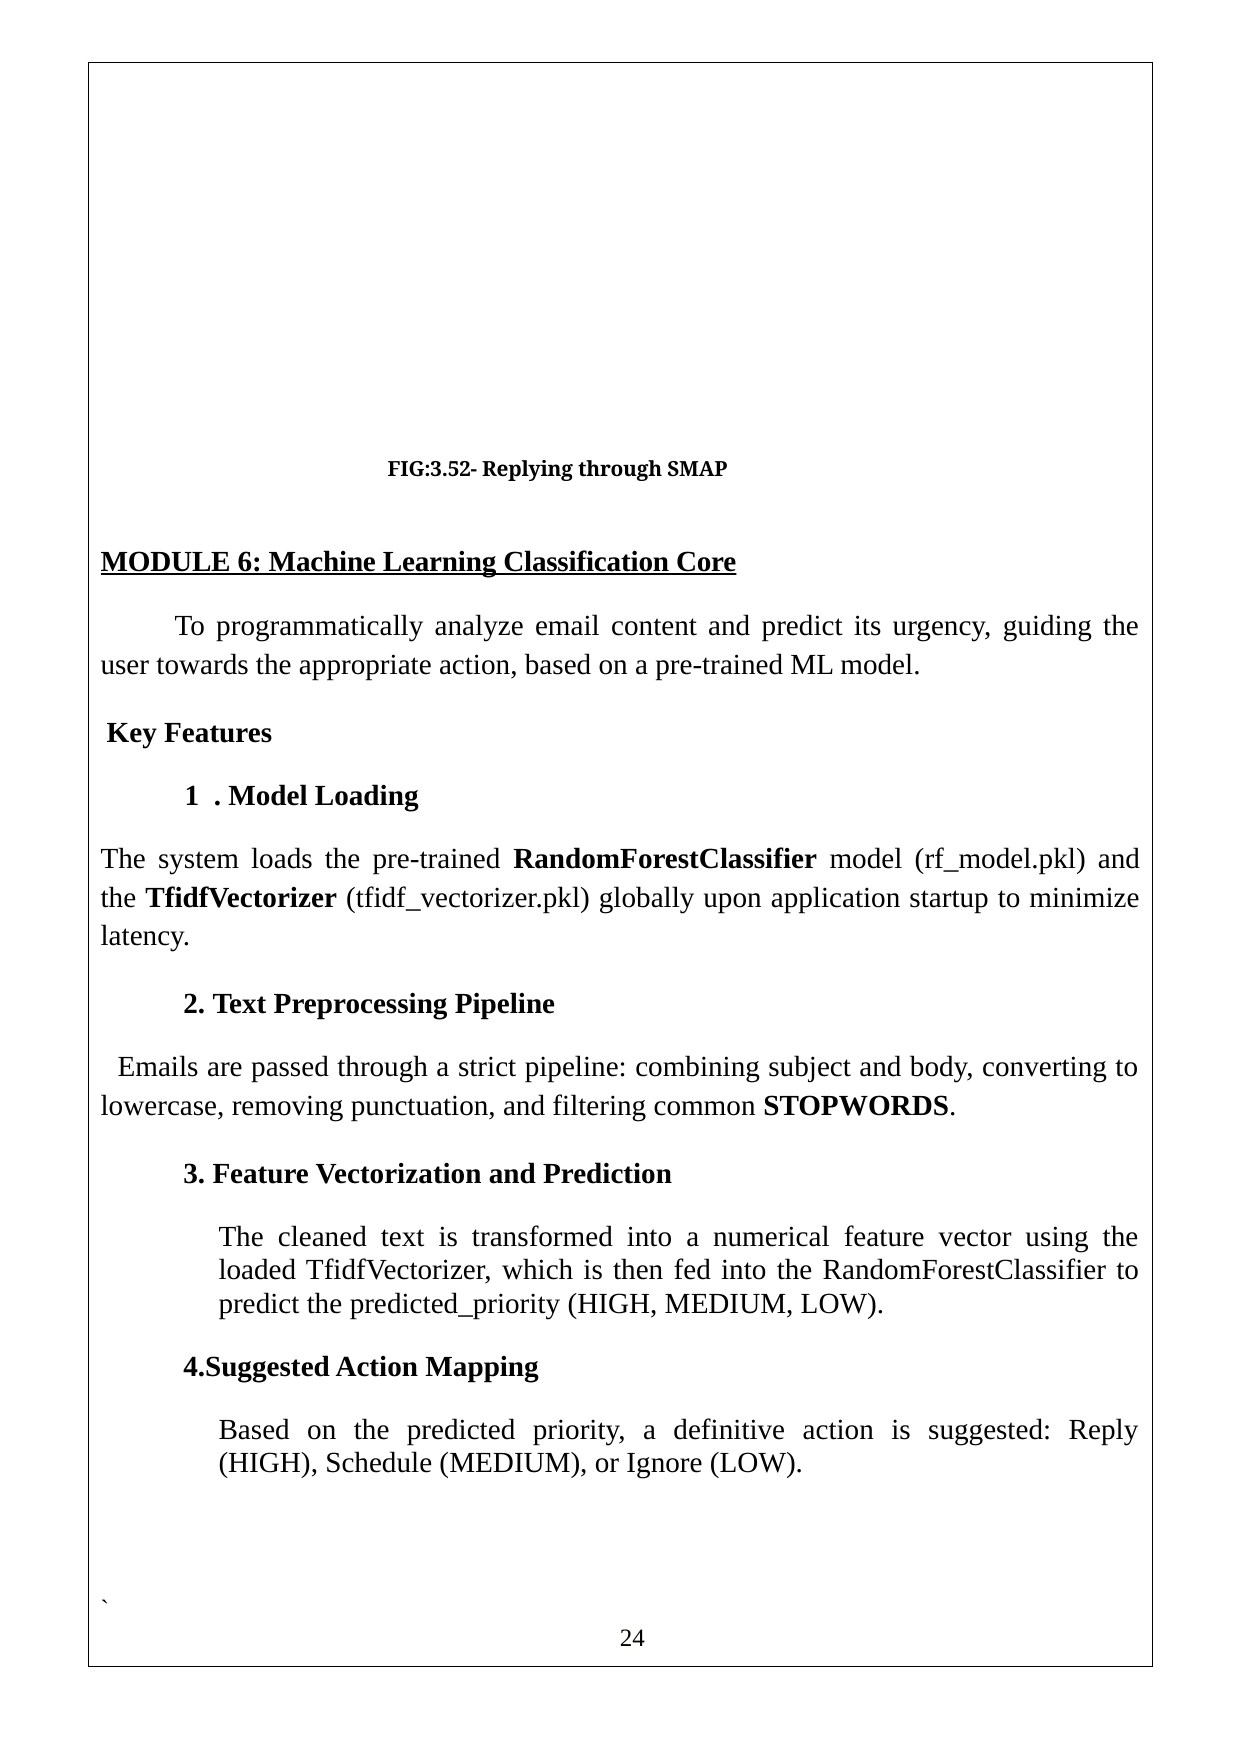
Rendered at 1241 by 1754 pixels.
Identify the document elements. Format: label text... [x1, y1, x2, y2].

text To programmatically analyze email content and predict its urgency, guiding the user towards the appropriate action, based on a pre-trained ML model. [100, 608, 1140, 681]
subtitle Key Features [106, 715, 1140, 749]
text FIG:3.52- Replying through SMAP [100, 454, 1009, 483]
text Emails are passed through a strict pipeline: combining subject and body, converting to lowercase, removing punctuation, and filtering common STOPWORDS. [100, 1049, 1140, 1121]
subtitle 4.Suggested Action Mapping [183, 1349, 1140, 1382]
text The system loads the pre-trained RandomForestClassifier model (rf_model.pkl) and the TfidfVectorizer (tfidf_vectorizer.pkl) globally upon application startup to minimize latency. [100, 841, 1140, 952]
subtitle Based on the predicted priority, a definitive action is suggested: Reply (HIGH), Schedule (MEDIUM), or Ignore (LOW). [183, 1412, 1140, 1479]
subtitle 1 . Model Loading [148, 778, 1140, 812]
subtitle The cleaned text is transformed into a numerical feature vector using the loaded TfidfVectorizer, which is then fed into the RandomForestClassifier to predict the predicted_priority (HIGH, MEDIUM, LOW). [183, 1219, 1140, 1319]
text MODULE 6: Machine Learning Classification Core [100, 544, 1140, 577]
subtitle 2. Text Preprocessing Pipeline [183, 986, 1140, 1020]
subtitle 3. Feature Vectorization and Prediction [183, 1156, 1140, 1189]
